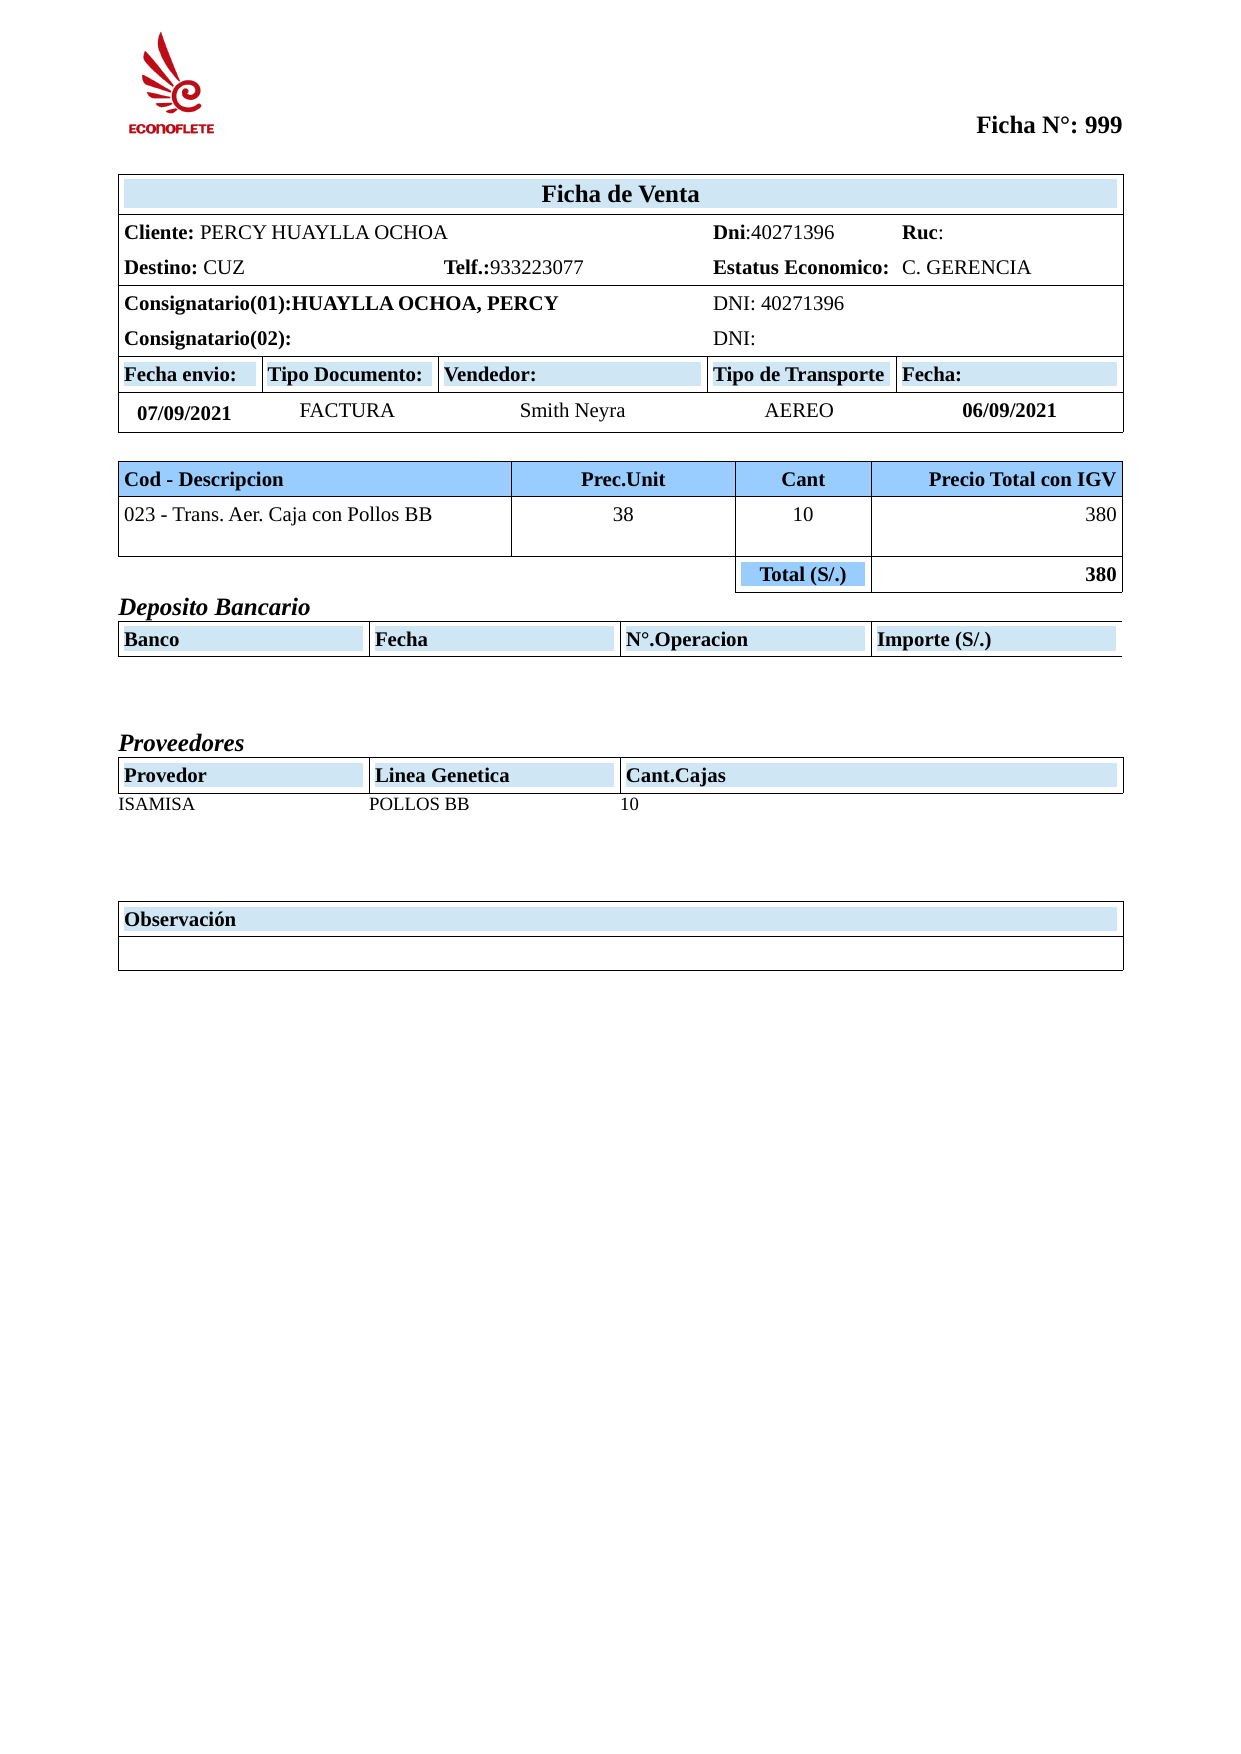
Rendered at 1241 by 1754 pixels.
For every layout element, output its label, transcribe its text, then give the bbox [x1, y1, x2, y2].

table_header Precio Total con IGV [872, 462, 1122, 496]
table_cell Destino: CUZ [119, 249, 438, 285]
table_cell C. GERENCIA [896, 249, 1123, 285]
table_cell ISAMISA [118, 794, 369, 814]
table_cell Tipo Documento: [263, 357, 438, 392]
table_cell [511, 557, 735, 592]
table_header Importe (S/.) [872, 622, 1122, 656]
table_cell [118, 680, 369, 704]
table_cell Vendedor: [439, 357, 707, 392]
table_cell Cliente: PERCY HUAYLLA OCHOA [119, 215, 707, 249]
table_cell POLLOS BB [369, 794, 620, 814]
table_cell [620, 836, 1123, 858]
table_cell [620, 879, 1123, 901]
table_cell 380 [872, 497, 1122, 556]
table_cell Fecha envio: [119, 357, 262, 392]
table_cell Telf.:933223077 [438, 249, 707, 285]
table_cell [369, 879, 620, 901]
table_cell Consignatario(02): [119, 321, 707, 356]
table_cell [369, 836, 620, 858]
table_cell [369, 705, 620, 728]
table_header Cant [736, 462, 871, 496]
table_cell 380 [872, 557, 1122, 592]
table_header Ficha de Venta [119, 175, 1123, 214]
table_cell [620, 815, 1123, 836]
table_cell [118, 815, 369, 836]
table_cell [871, 705, 1122, 728]
table_cell [369, 657, 620, 680]
table_cell [119, 937, 1123, 969]
table_header Prec.Unit [512, 462, 735, 496]
table_cell 06/09/2021 [896, 393, 1123, 432]
table_cell Estatus Economico: [707, 249, 896, 285]
table_header Cant.Cajas [621, 758, 1123, 793]
table_header Banco [119, 622, 369, 656]
text Deposito Bancario [118, 592, 1122, 621]
table_cell [369, 680, 620, 704]
table_cell [871, 657, 1122, 680]
table_header Provedor [119, 758, 369, 793]
table_cell DNI: 40271396 [707, 286, 1123, 321]
table_cell [118, 836, 369, 858]
table_cell 10 [736, 497, 871, 556]
table_cell 023 - Trans. Aer. Caja con Pollos BB [119, 497, 511, 556]
table_header N°.Operacion [621, 622, 871, 656]
table_cell Dni:40271396 [707, 215, 896, 249]
table_cell [369, 858, 620, 879]
table_cell [871, 680, 1122, 704]
table_cell [620, 680, 871, 704]
text Proveedores [118, 728, 1122, 757]
table_cell [620, 657, 871, 680]
table_cell 38 [512, 497, 735, 556]
table_cell [118, 557, 511, 592]
table_cell Consignatario(01):HUAYLLA OCHOA, PERCY [119, 286, 707, 321]
table_cell Total (S/.) [736, 557, 871, 592]
table_cell [369, 815, 620, 836]
table_cell [118, 657, 369, 680]
table_cell 07/09/2021 [119, 393, 262, 432]
table_cell Smith Neyra [438, 393, 707, 432]
table_cell 10 [620, 794, 1123, 814]
table_header Fecha [370, 622, 620, 656]
picture [118, 31, 225, 134]
table_cell Fecha: [897, 357, 1123, 392]
table_cell [118, 705, 369, 728]
table_header Cod - Descripcion [119, 462, 511, 496]
table_cell [118, 879, 369, 901]
table_cell FACTURA [262, 393, 438, 432]
table_cell Ruc: [896, 215, 1123, 249]
table_cell AEREO [707, 393, 896, 432]
table_cell [620, 705, 871, 728]
table_cell [118, 858, 369, 879]
table_cell [620, 858, 1123, 879]
table_header Observación [119, 902, 1123, 936]
table_cell DNI: [707, 321, 1123, 356]
table_cell Tipo de Transporte [708, 357, 896, 392]
table_header Linea Genetica [370, 758, 620, 793]
